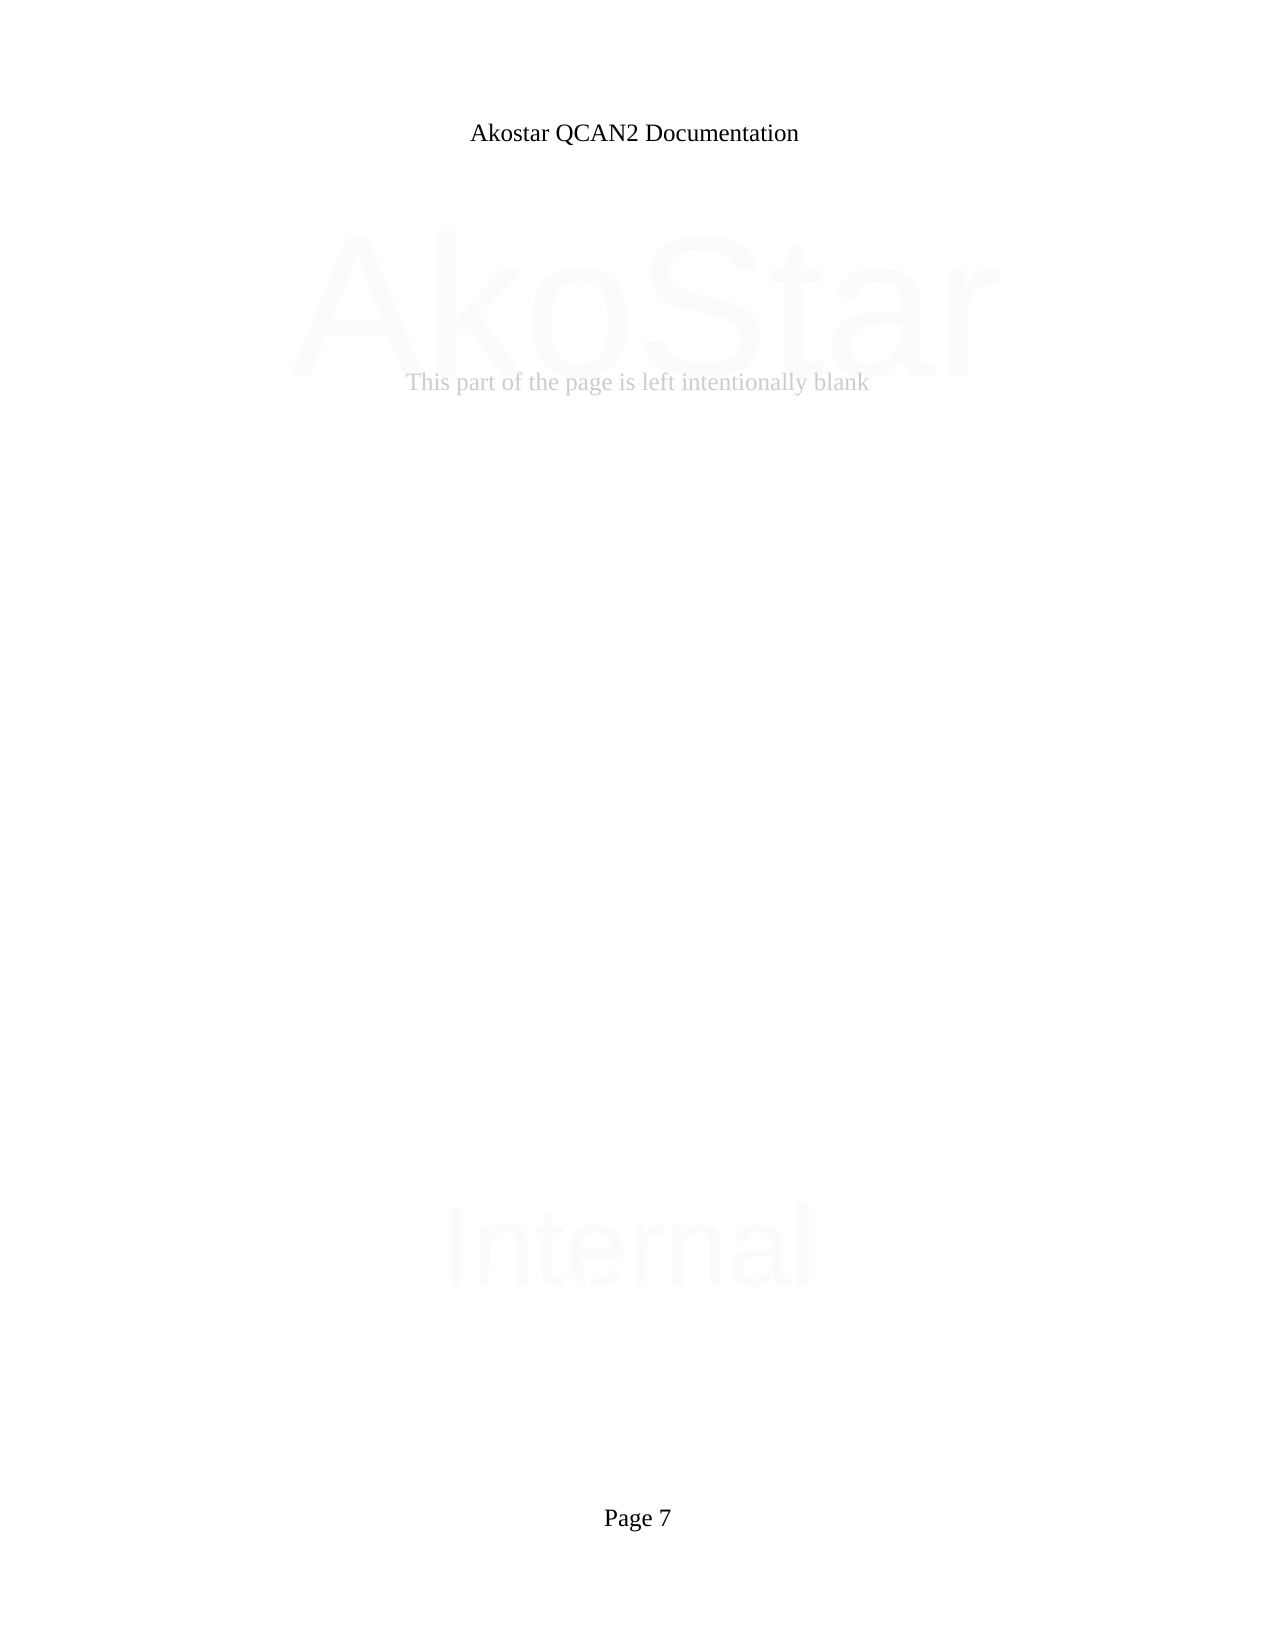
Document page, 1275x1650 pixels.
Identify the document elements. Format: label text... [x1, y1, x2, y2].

text This part of the page is left intentionally blank [118, 367, 1157, 396]
